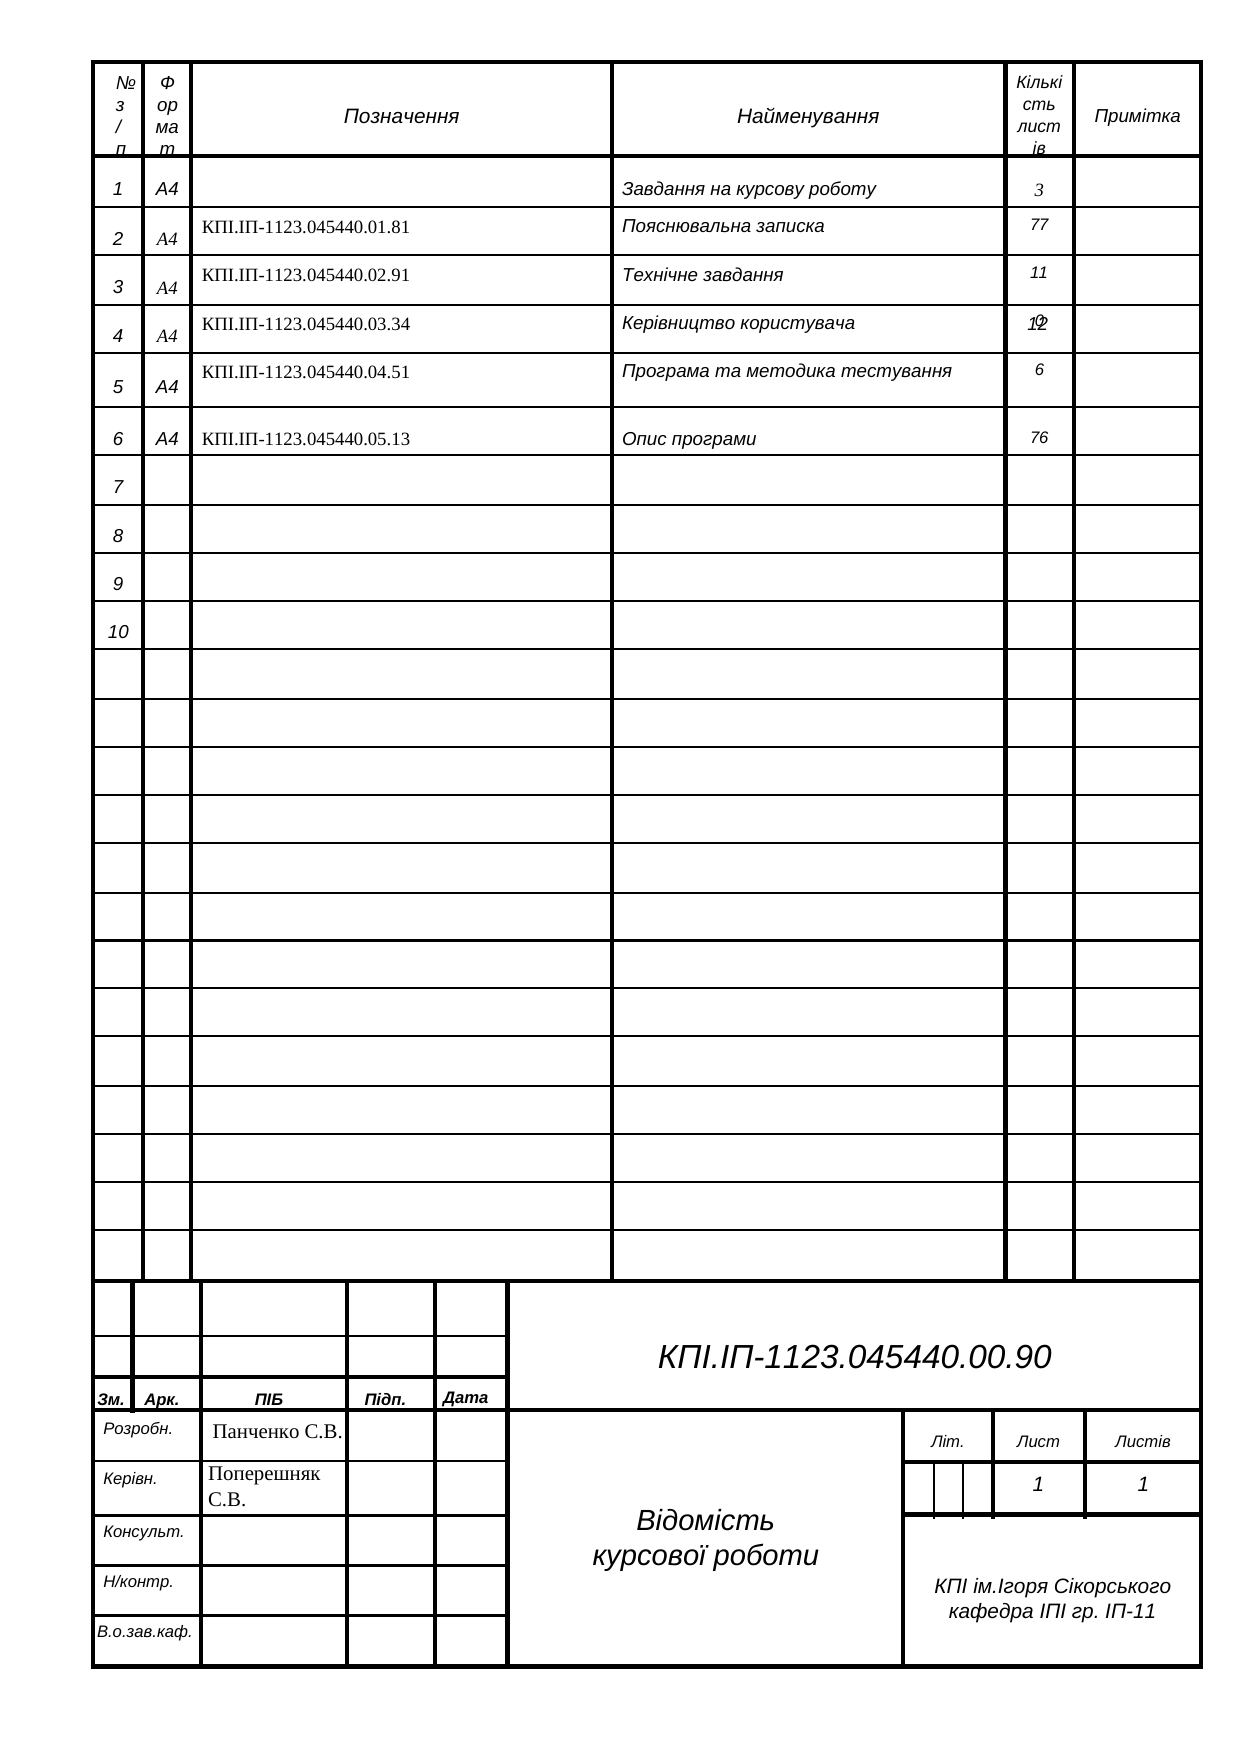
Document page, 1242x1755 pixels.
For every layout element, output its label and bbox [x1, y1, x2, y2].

picture [336, 1463, 360, 1491]
picture [211, 1566, 363, 1594]
picture [208, 1621, 360, 1649]
